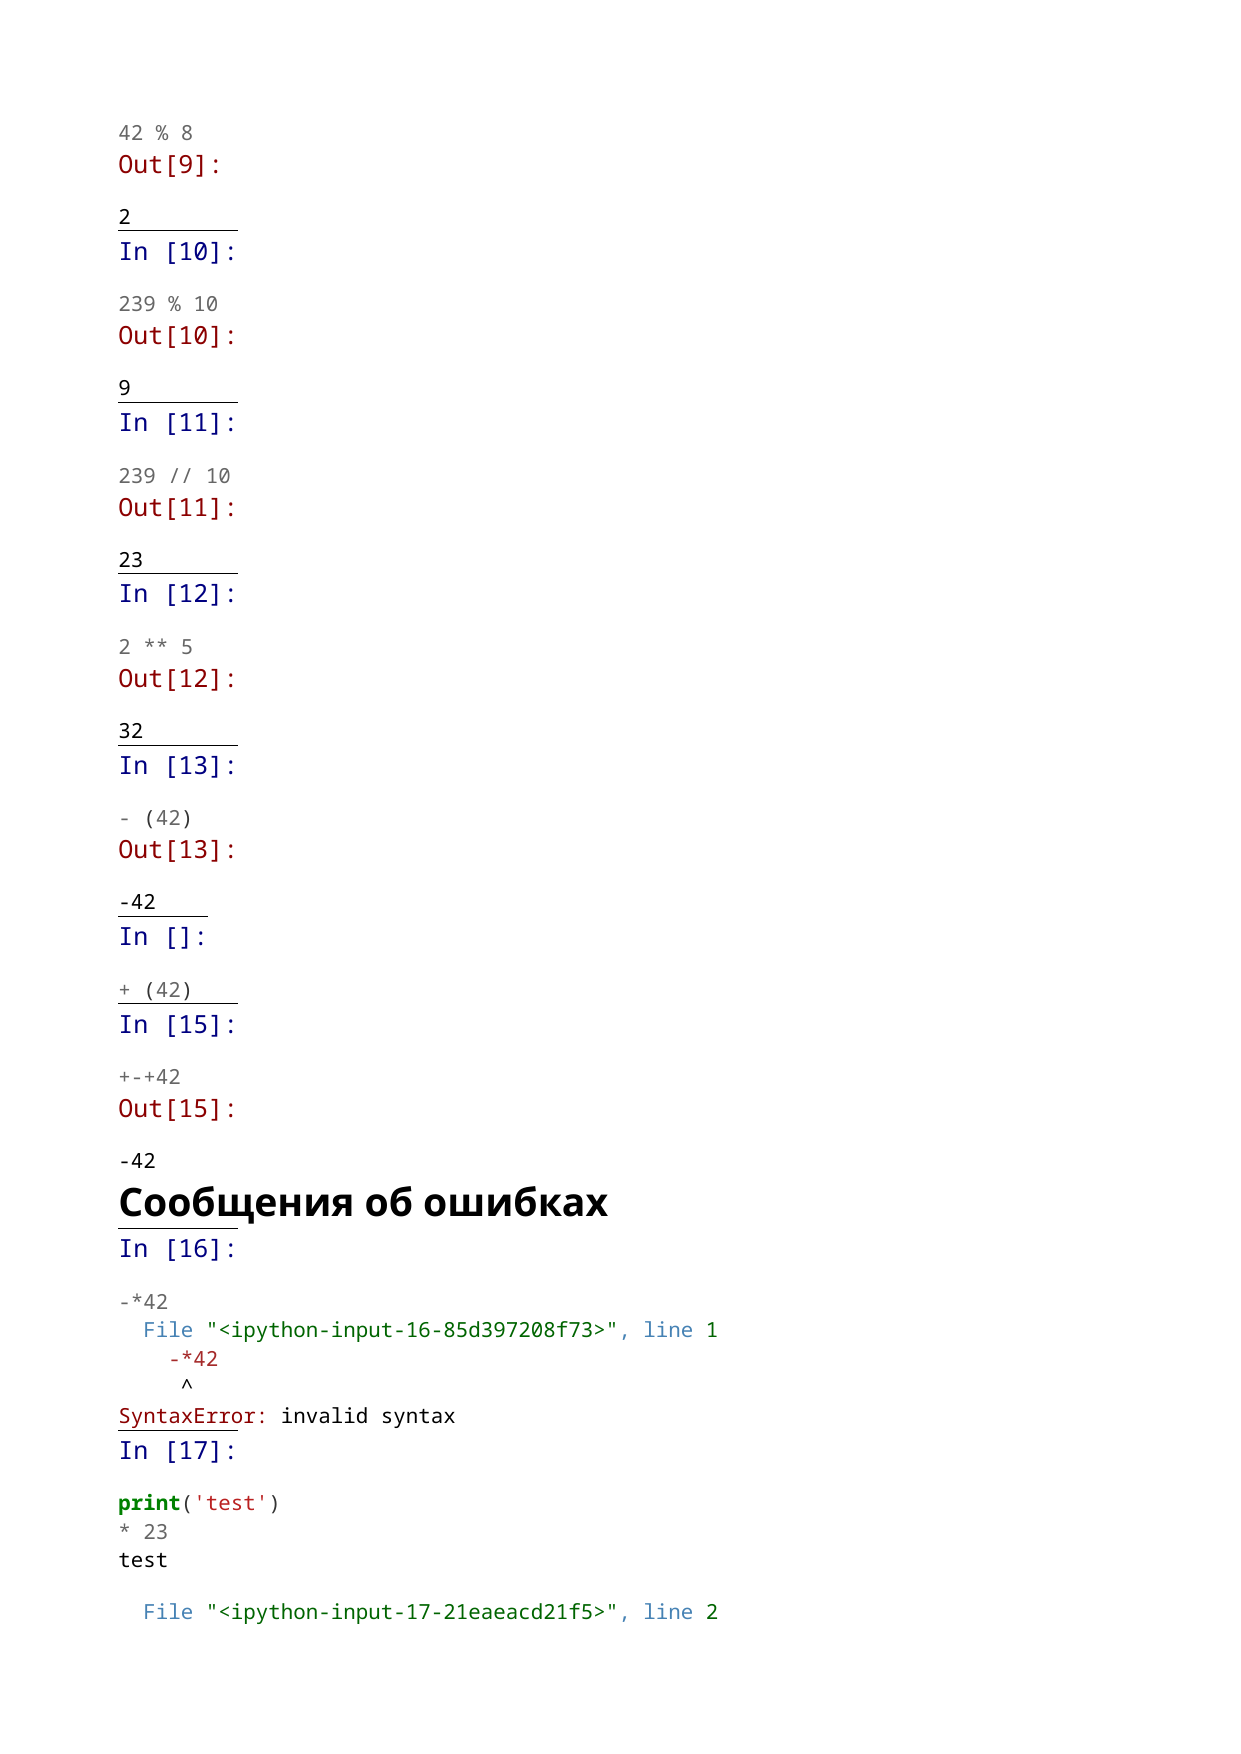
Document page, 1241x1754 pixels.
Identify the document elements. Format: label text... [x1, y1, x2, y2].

text 42 % 8 [118, 118, 1122, 147]
text In [13]: [118, 744, 1122, 782]
text 32 [118, 716, 1122, 744]
text In []: [118, 916, 1122, 953]
text Out[15]: [118, 1091, 1122, 1125]
text File "<ipython-input-17-21eaeacd21f5>", line 2 [118, 1597, 1122, 1626]
text 2 ** 5 [118, 632, 1122, 661]
text In [12]: [118, 573, 1122, 610]
text In [10]: [118, 230, 1122, 267]
text * 23 [118, 1517, 1122, 1545]
text test [118, 1545, 1122, 1574]
text In [11]: [118, 402, 1122, 439]
text Out[10]: [118, 318, 1122, 352]
text In [16]: [118, 1228, 1122, 1265]
text In [15]: [118, 1003, 1122, 1040]
text -42 [118, 1146, 1122, 1175]
text 239 // 10 [118, 461, 1122, 489]
text Out[11]: [118, 489, 1122, 523]
text +-+42 [118, 1062, 1122, 1091]
text SyntaxError: invalid syntax [118, 1401, 1122, 1429]
text Out[13]: [118, 832, 1122, 866]
text In [17]: [118, 1429, 1122, 1467]
text File "<ipython-input-16-85d397208f73>", line 1 [118, 1315, 1122, 1344]
text Out[12]: [118, 661, 1122, 695]
text 239 % 10 [118, 289, 1122, 318]
text ^ [118, 1372, 1122, 1401]
text -42 [118, 887, 1122, 916]
text 9 [118, 373, 1122, 402]
text -*42 [118, 1344, 1122, 1372]
text 23 [118, 545, 1122, 573]
text + (42) [118, 975, 1122, 1003]
text -*42 [118, 1287, 1122, 1315]
text Out[9]: [118, 147, 1122, 181]
text 2 [118, 202, 1122, 230]
text - (42) [118, 803, 1122, 832]
subtitle Сообщения об ошибках [118, 1175, 1122, 1228]
text print('test') [118, 1488, 1122, 1517]
